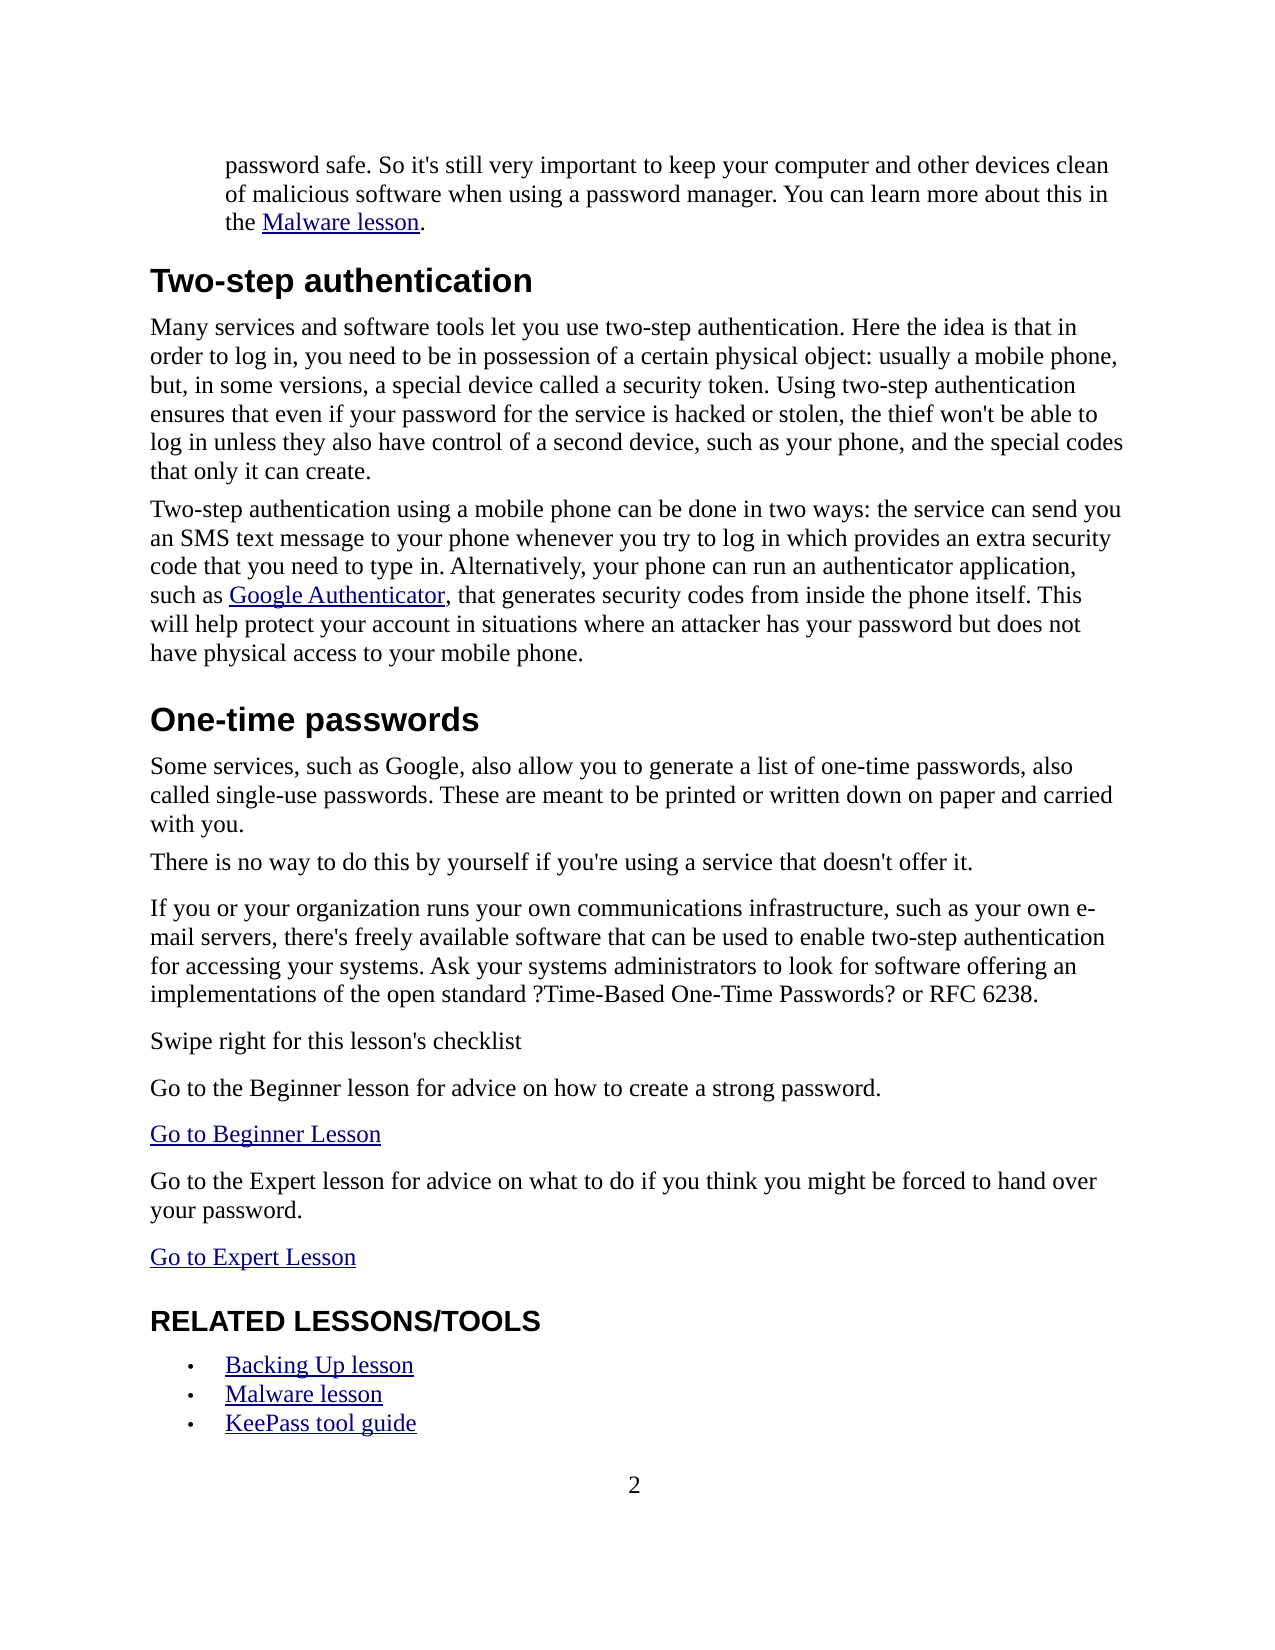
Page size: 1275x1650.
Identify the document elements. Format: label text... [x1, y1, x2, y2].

text Go to Expert Lesson [150, 1242, 1125, 1270]
subtitle One-time passwords [150, 700, 1125, 739]
text If you or your organization runs your own communications infrastructure, such as your own e-mail servers, there's freely available software that can be used to enable two-step authentication for accessing your systems. Ask your systems administrators to look for software offering an implementations of the open standard ?Time-Based One-Time Passwords? or RFC 6238. [150, 893, 1125, 1008]
text Some services, such as Google, also allow you to generate a list of one-time passwords, also called single-use passwords. These are meant to be printed or written down on paper and carried with you. [150, 751, 1125, 838]
text Go to the Expert lesson for advice on what to do if you think you might be forced to hand over your password. [150, 1166, 1125, 1224]
list Malware lesson [187, 1379, 1125, 1408]
list password safe. So it's still very important to keep your computer and other devices clean of malicious software when using a password manager. You can learn more about this in the Malware lesson. [187, 150, 1125, 236]
subtitle Two-step authentication [150, 261, 1125, 300]
text Two-step authentication using a mobile phone can be done in two ways: the service can send you an SMS text message to your phone whenever you try to log in which provides an extra security code that you need to type in. Alternatively, your phone can run an authenticator application, such as Google Authenticator, that generates security codes from inside the phone itself. This will help protect your account in situations where an attacker has your password but does not have physical access to your mobile phone. [150, 494, 1125, 666]
list KeePass tool guide [187, 1408, 1125, 1437]
text Swipe right for this lesson's checklist [150, 1026, 1125, 1055]
text Go to the Beginner lesson for advice on how to create a strong password. [150, 1073, 1125, 1102]
text There is no way to do this by yourself if you're using a service that doesn't offer it. [150, 847, 1125, 875]
subtitle RELATED LESSONS/TOOLS [150, 1304, 1125, 1338]
list Backing Up lesson [187, 1350, 1125, 1379]
text Many services and software tools let you use two-step authentication. Here the idea is that in order to log in, you need to be in possession of a certain physical object: usually a mobile phone, but, in some versions, a special device called a security token. Using two-step authentication ensures that even if your password for the service is hacked or stolen, the thief won't be able to log in unless they also have control of a second device, such as your phone, and the special codes that only it can create. [150, 312, 1125, 485]
text Go to Beginner Lesson [150, 1119, 1125, 1148]
